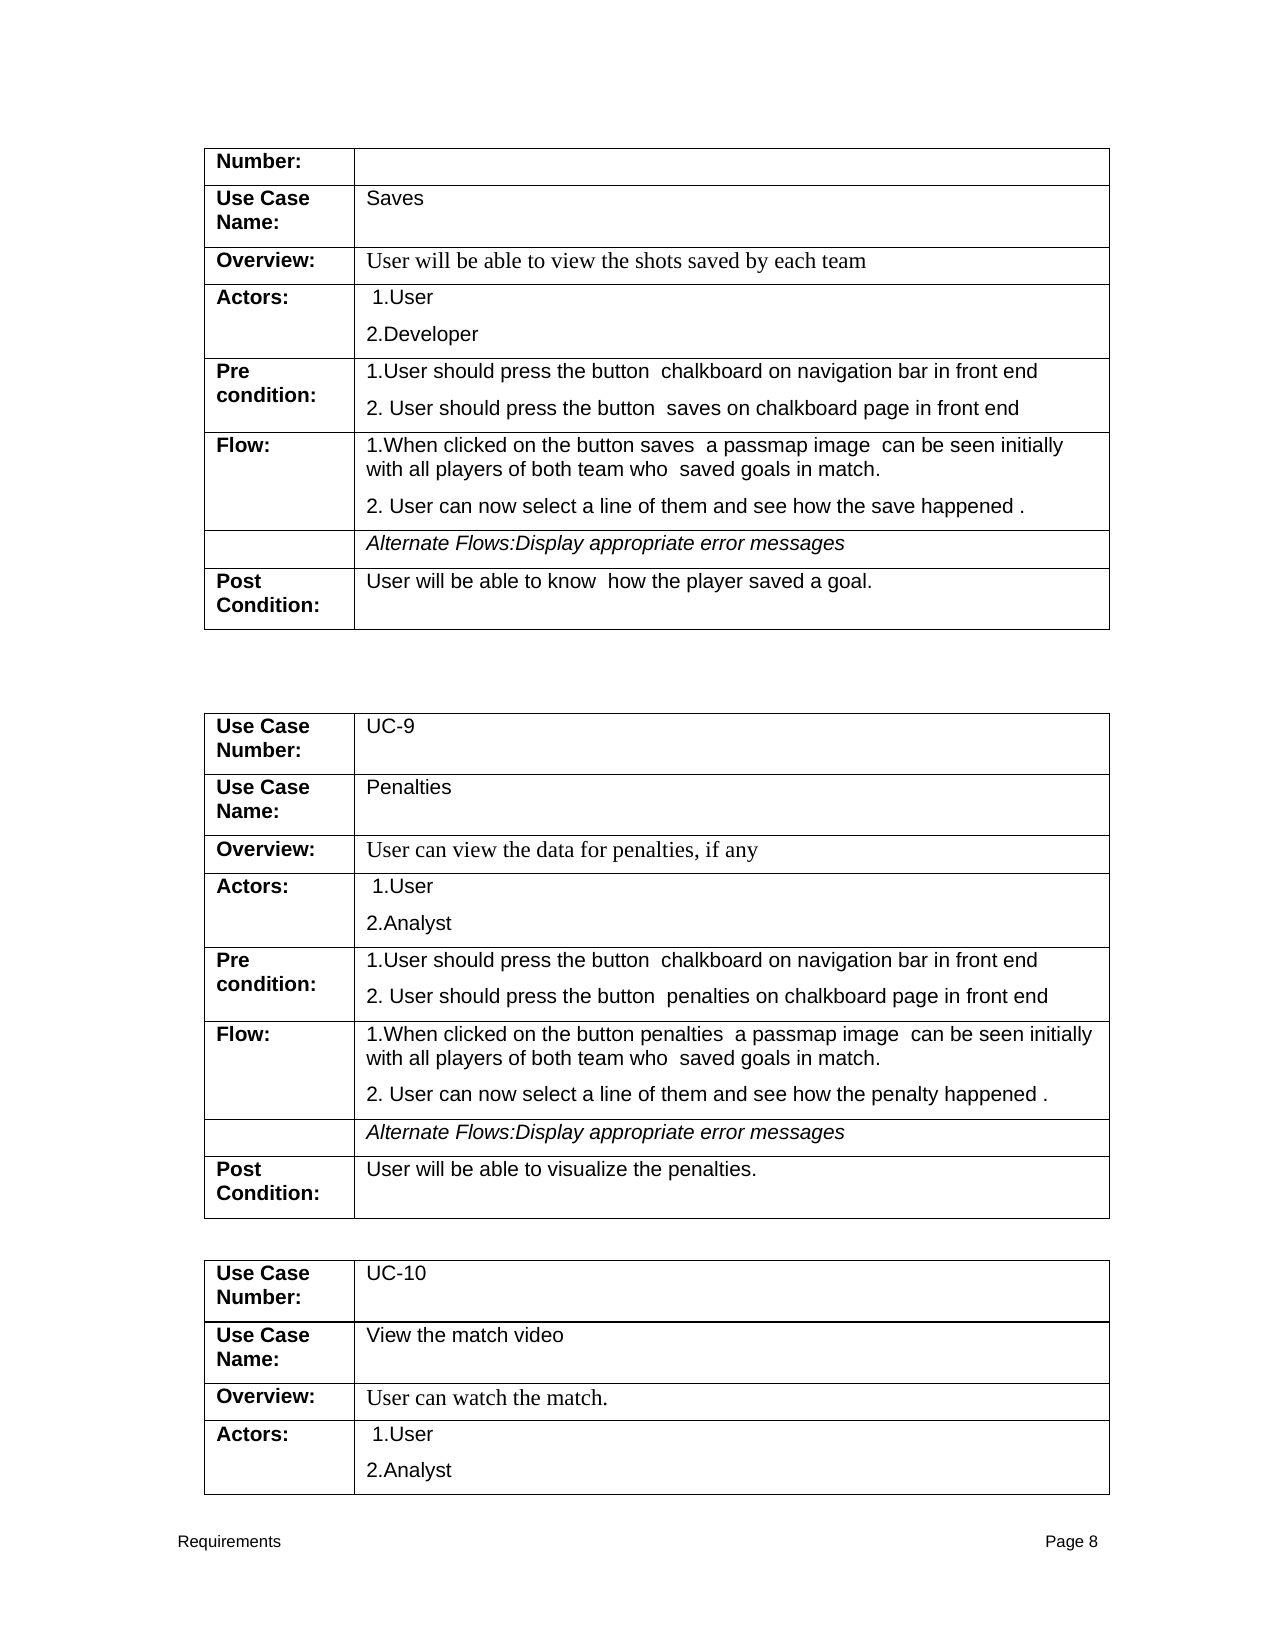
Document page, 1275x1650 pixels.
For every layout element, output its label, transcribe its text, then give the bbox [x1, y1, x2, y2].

table_cell [205, 1120, 354, 1156]
table_cell Overview: [205, 836, 354, 873]
table_cell Overview: [205, 248, 354, 284]
table_cell Actors: [205, 1421, 354, 1494]
table_cell Alternate Flows:Display appropriate error messages [355, 531, 1109, 567]
table_cell 1.User 2.Analyst [355, 1421, 1109, 1494]
table_cell Actors: [205, 874, 354, 947]
table_cell Post Condition: [205, 1157, 354, 1218]
table_cell Alternate Flows:Display appropriate error messages [355, 1120, 1109, 1156]
table_cell Post Condition: [205, 569, 354, 629]
table_header Use Case Number: [205, 1261, 354, 1321]
table_cell Penalties [355, 775, 1109, 835]
table_header Use Case Number: [205, 714, 354, 774]
table_header [355, 149, 1109, 185]
table_cell User can view the data for penalties, if any [355, 836, 1109, 873]
table_cell Use Case Name: [205, 186, 354, 247]
table_cell Overview: [205, 1384, 354, 1420]
table_cell 1.When clicked on the button penalties a passmap image can be seen initially with all players of both team who saved goals in match. 2. User can now select a line of them and see how the penalty happened . [355, 1022, 1109, 1119]
table_cell User can watch the match. [355, 1384, 1109, 1420]
table_cell Pre condition: [205, 359, 354, 432]
table_header Number: [205, 149, 354, 185]
table_cell User will be able to know how the player saved a goal. [355, 569, 1109, 629]
table_cell Flow: [205, 433, 354, 530]
table_cell [205, 531, 354, 567]
table_cell 1.User should press the button chalkboard on navigation bar in front end 2. User should press the button penalties on chalkboard page in front end [355, 948, 1109, 1021]
table_cell Flow: [205, 1022, 354, 1119]
table_cell Pre condition: [205, 948, 354, 1021]
table_cell Use Case Name: [205, 1323, 354, 1383]
table_header UC-9 [355, 714, 1109, 774]
table_cell 1.User 2.Developer [355, 285, 1109, 358]
table_cell Use Case Name: [205, 775, 354, 835]
table_cell View the match video [355, 1323, 1109, 1383]
table_cell 1.User 2.Analyst [355, 874, 1109, 947]
table_cell User will be able to view the shots saved by each team [355, 248, 1109, 284]
table_cell 1.User should press the button chalkboard on navigation bar in front end 2. User should press the button saves on chalkboard page in front end [355, 359, 1109, 432]
table_cell Actors: [205, 285, 354, 358]
table_cell 1.When clicked on the button saves a passmap image can be seen initially with all players of both team who saved goals in match. 2. User can now select a line of them and see how the save happened . [355, 433, 1109, 530]
table_cell Saves [355, 186, 1109, 247]
table_header UC-10 [355, 1261, 1109, 1321]
table_cell User will be able to visualize the penalties. [355, 1157, 1109, 1218]
